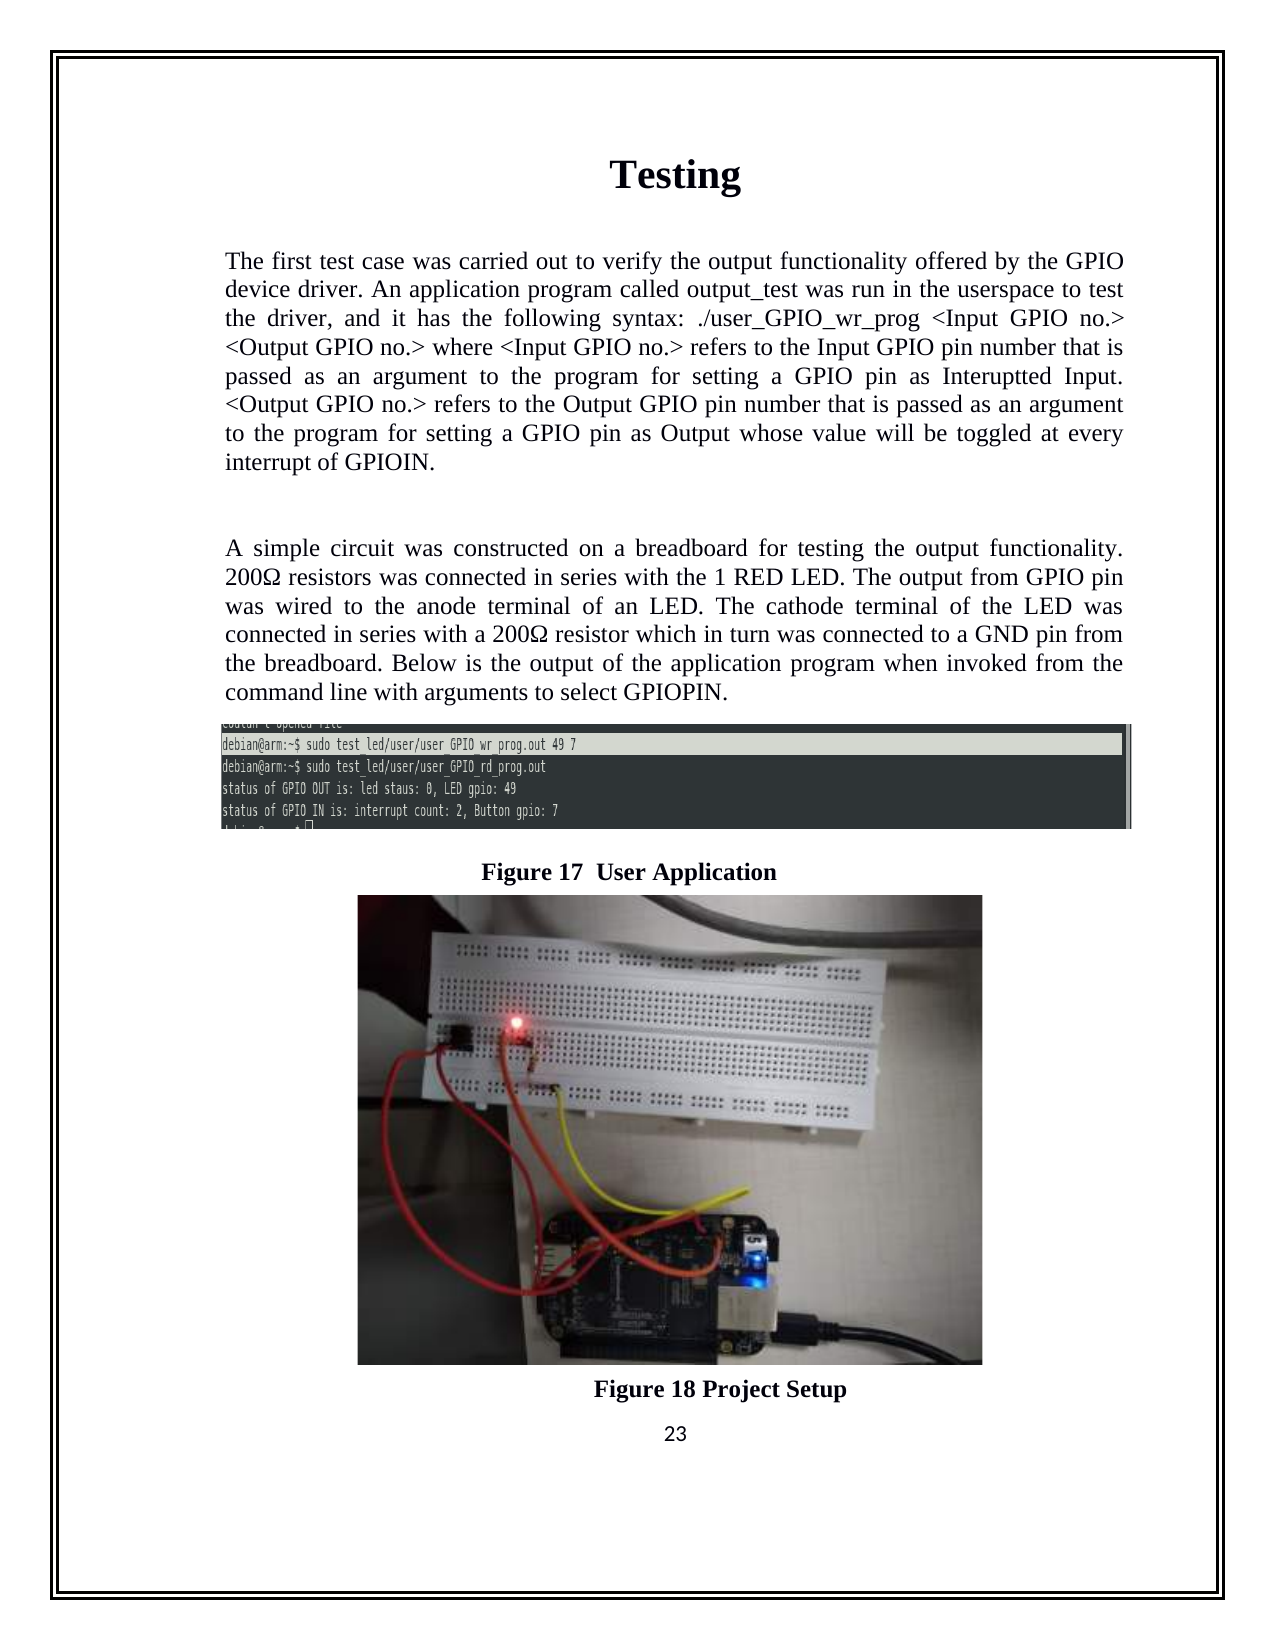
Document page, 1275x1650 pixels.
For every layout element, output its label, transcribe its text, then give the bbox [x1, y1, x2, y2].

picture [221, 724, 1132, 829]
text A simple circuit was constructed on a breadboard for testing the output functionality. 200Ω resistors was connected in series with the 1 RED LED. The output from GPIO pin was wired to the anode terminal of an LED. The cathode terminal of the LED was connected in series with a 200Ω resistor which in turn was connected to a GND pin from the breadboard. Below is the output of the application program when invoked from the command line with arguments to select GPIOPIN. [225, 533, 1125, 706]
text Testing [225, 150, 1125, 198]
text Figure 18 Project Setup [225, 1374, 1125, 1403]
text The first test case was carried out to verify the output functionality offered by the GPIO device driver. An application program called output_test was run in the userspace to test the driver, and it has the following syntax: ./user_GPIO_wr_prog <Input GPIO no.> <Output GPIO no.> where <Input GPIO no.> refers to the Input GPIO pin number that is passed as an argument to the program for setting a GPIO pin as Interuptted Input. <Output GPIO no.> refers to the Output GPIO pin number that is passed as an argument to the program for setting a GPIO pin as Output whose value will be toggled at every interrupt of GPIOIN. [225, 246, 1125, 476]
picture [357, 895, 983, 1365]
text Figure 17 User Application [225, 857, 1125, 886]
